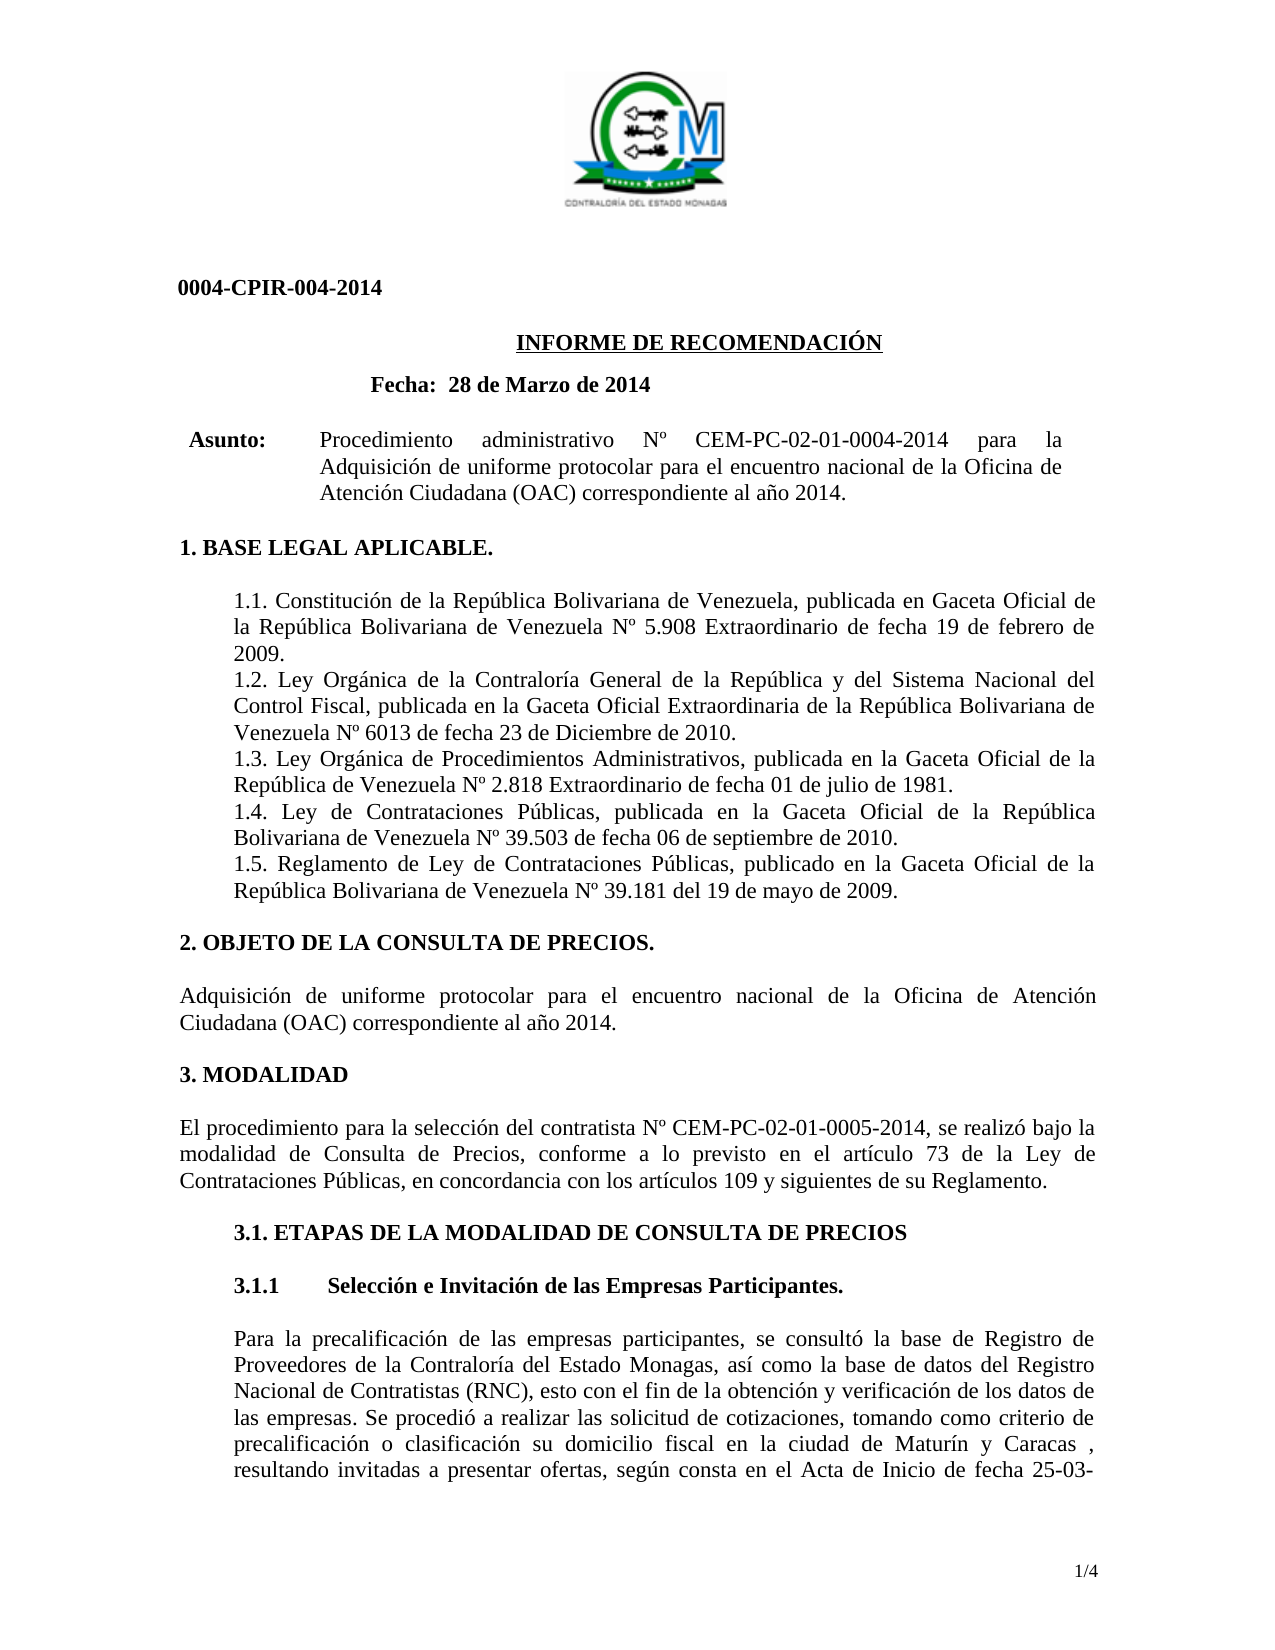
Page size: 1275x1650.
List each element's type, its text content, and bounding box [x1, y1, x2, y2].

list Selección e Invitación de las Empresas Participantes. [233, 1272, 1096, 1298]
text 2. OBJETO DE LA CONSULTA DE PRECIOS. [179, 929, 1096, 956]
text 1.5. Reglamento de Ley de Contrataciones Públicas, publicado en la Gaceta Oficial de la República Bolivariana de Venezuela Nº 39.181 del 19 de mayo de 2009. [233, 850, 1095, 903]
text 0004-CPIR-004-2014 [177, 274, 1098, 301]
text Adquisición de uniforme protocolar para el encuentro nacional de la Oficina de Atención Ciudadana (OAC) correspondiente al año 2014. [179, 982, 1098, 1035]
text 1.2. Ley Orgánica de la Contraloría General de la República y del Sistema Nacional del Control Fiscal, publicada en la Gaceta Oficial Extraordinaria de la República Bolivariana de Venezuela Nº 6013 de fecha 23 de Diciembre de 2010. [233, 666, 1095, 745]
text 1.3. Ley Orgánica de Procedimientos Administrativos, publicada en la Gaceta Oficial de la República de Venezuela Nº 2.818 Extraordinario de fecha 01 de julio de 1981. [233, 745, 1095, 798]
text 3. MODALIDAD [179, 1061, 1096, 1088]
text Para la precalificación de las empresas participantes, se consultó la base de Registro de Proveedores de la Contraloría del Estado Monagas, así como la base de datos del Registro Nacional de Contratistas (RNC), esto con el fin de la obtención y verificación de los datos de las empresas. Se procedió a realizar las solicitud de cotizaciones, tomando como criterio de precalificación o clasificación su domicilio fiscal en la ciudad de Maturín y Caracas , resultando invitadas a presentar ofertas, según consta en el Acta de Inicio de fecha 25-03- [233, 1325, 1094, 1483]
text El procedimiento para la selección del contratista Nº CEM-PC-02-01-0005-2014, se realizó bajo la modalidad de Consulta de Precios, conforme a lo previsto en el artículo 73 de la Ley de Contrataciones Públicas, en concordancia con los artículos 109 y siguientes de su Reglamento. [179, 1114, 1096, 1193]
picture [562, 69, 730, 210]
table_cell Fecha: 28 de Marzo de 2014 [359, 371, 1039, 398]
text 1.4. Ley de Contrataciones Públicas, publicada en la Gaceta Oficial de la República Bolivariana de Venezuela Nº 39.503 de fecha 06 de septiembre de 2010. [233, 798, 1095, 850]
table_header INFORME DE RECOMENDACIÓN [359, 313, 1039, 371]
table_header Procedimiento administrativo Nº CEM-PC-02-01-0004-2014 para la Adquisición de uniforme protocolar para el encuentro nacional de la Oficina de Atención Ciudadana (OAC) correspondiente al año 2014. [308, 426, 1074, 505]
text 1.1. Constitución de la República Bolivariana de Venezuela, publicada en Gaceta Oficial de la República Bolivariana de Venezuela Nº 5.908 Extraordinario de fecha 19 de febrero de 2009. [233, 587, 1095, 666]
text 1. BASE LEGAL APLICABLE. [179, 534, 1096, 561]
table_header Asunto: [177, 426, 308, 505]
text 3.1. ETAPAS DE LA MODALIDAD DE CONSULTA DE PRECIOS [233, 1219, 1096, 1246]
